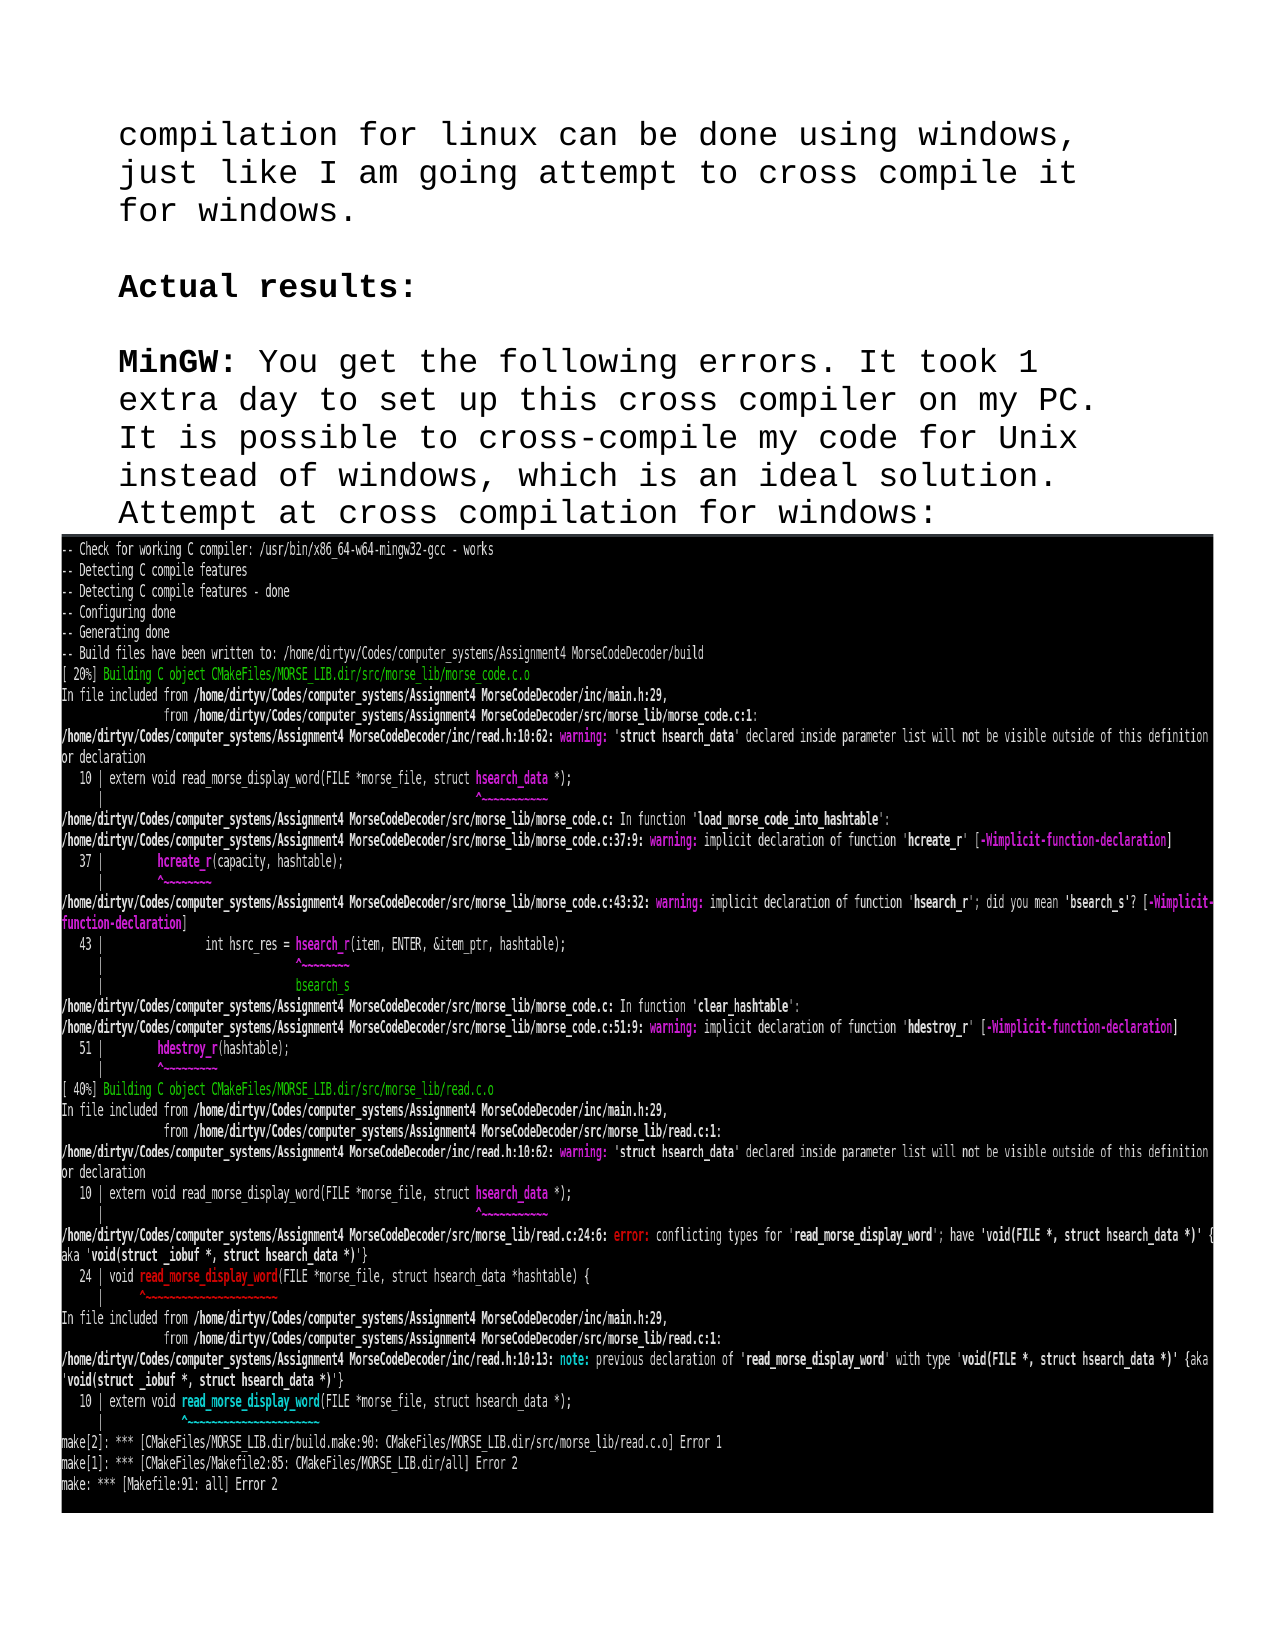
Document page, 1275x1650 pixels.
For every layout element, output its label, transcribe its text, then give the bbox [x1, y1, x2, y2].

text MinGW: You get the following errors. It took 1 extra day to set up this cross compiler on my PC. It is possible to cross-compile my code for Unix instead of windows, which is an ideal solution. [118, 345, 1157, 496]
picture [61, 534, 1214, 1513]
text compilation for linux can be done using windows, just like I am going attempt to cross compile it for windows. [118, 118, 1157, 232]
text Actual results: [118, 269, 1157, 307]
text Attempt at cross compilation for windows: [118, 496, 1157, 534]
